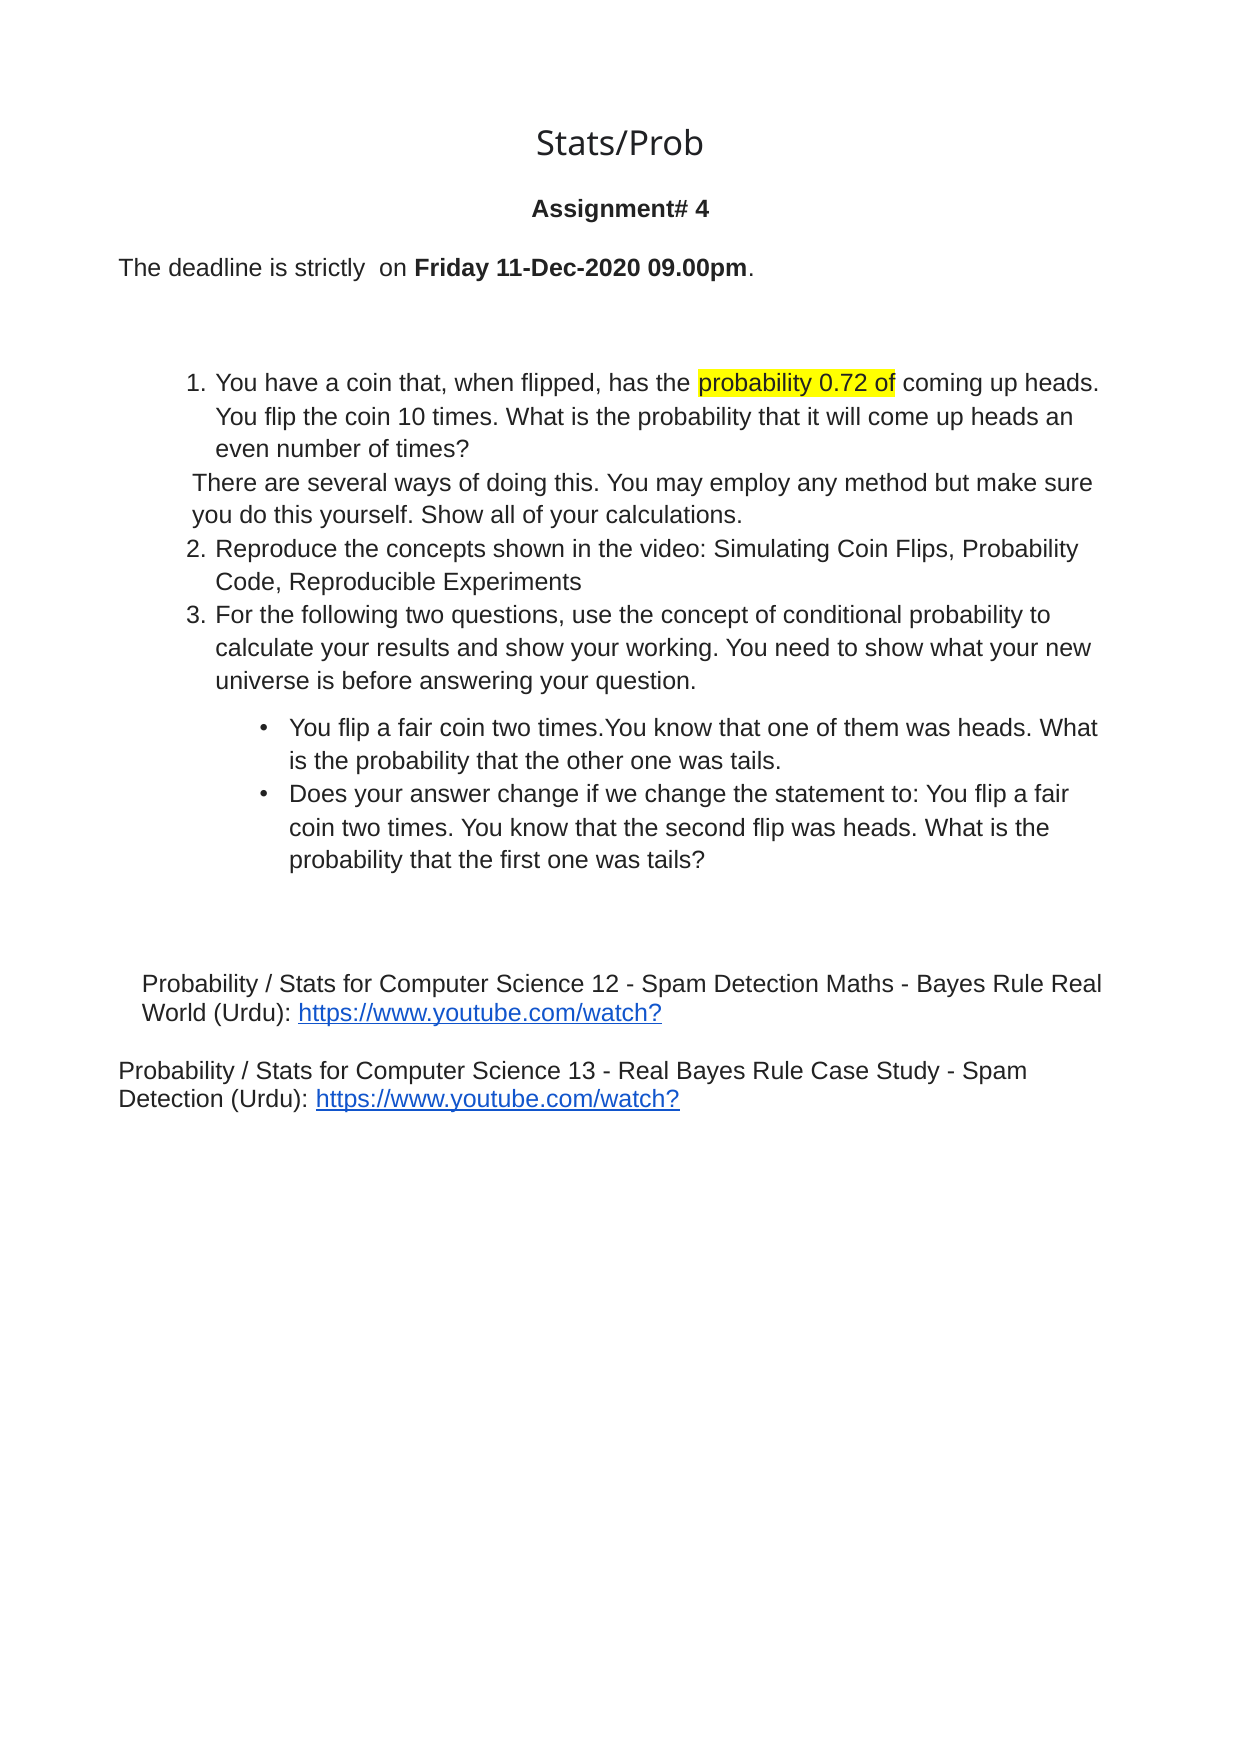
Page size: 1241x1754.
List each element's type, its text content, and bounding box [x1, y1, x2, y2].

list You flip a fair coin two times.You know that one of them was heads. What is the probability that the other one was tails. [259, 713, 1122, 775]
text Stats/Prob [118, 118, 1122, 165]
text Probability / Stats for Computer Science 12 - Spam Detection Maths - Bayes Rule Real World (Urdu): https://www.youtube.com/watch? [142, 941, 1122, 1027]
list Does your answer change if we change the statement to: You flip a fair coin two times. You know that the second flip was heads. What is the probability that the first one was tails? [259, 779, 1122, 874]
text The deadline is strictly on Friday 11-Dec-2020 09.00pm. [118, 253, 1122, 281]
list You have a coin that, when flipped, has the probability 0.72 of coming up heads. You flip the coin 10 times. What is the probability that it will come up heads an even number of times? [186, 368, 1122, 463]
text Assignment# 4 [118, 194, 1122, 223]
list Reproduce the concepts shown in the video: Simulating Coin Flips, Probability Code, Reproducible Experiments [186, 533, 1122, 595]
list For the following two questions, use the concept of conditional probability to calculate your results and show your working. You need to show what your new universe is before answering your question. [186, 599, 1122, 694]
list There are several ways of doing this. You may employ any method but make sure you do this yourself. Show all of your calculations. [162, 467, 1122, 529]
text Probability / Stats for Computer Science 13 - Real Bayes Rule Case Study - Spam Detection (Urdu): https://www.youtube.com/watch? [118, 1056, 1122, 1113]
